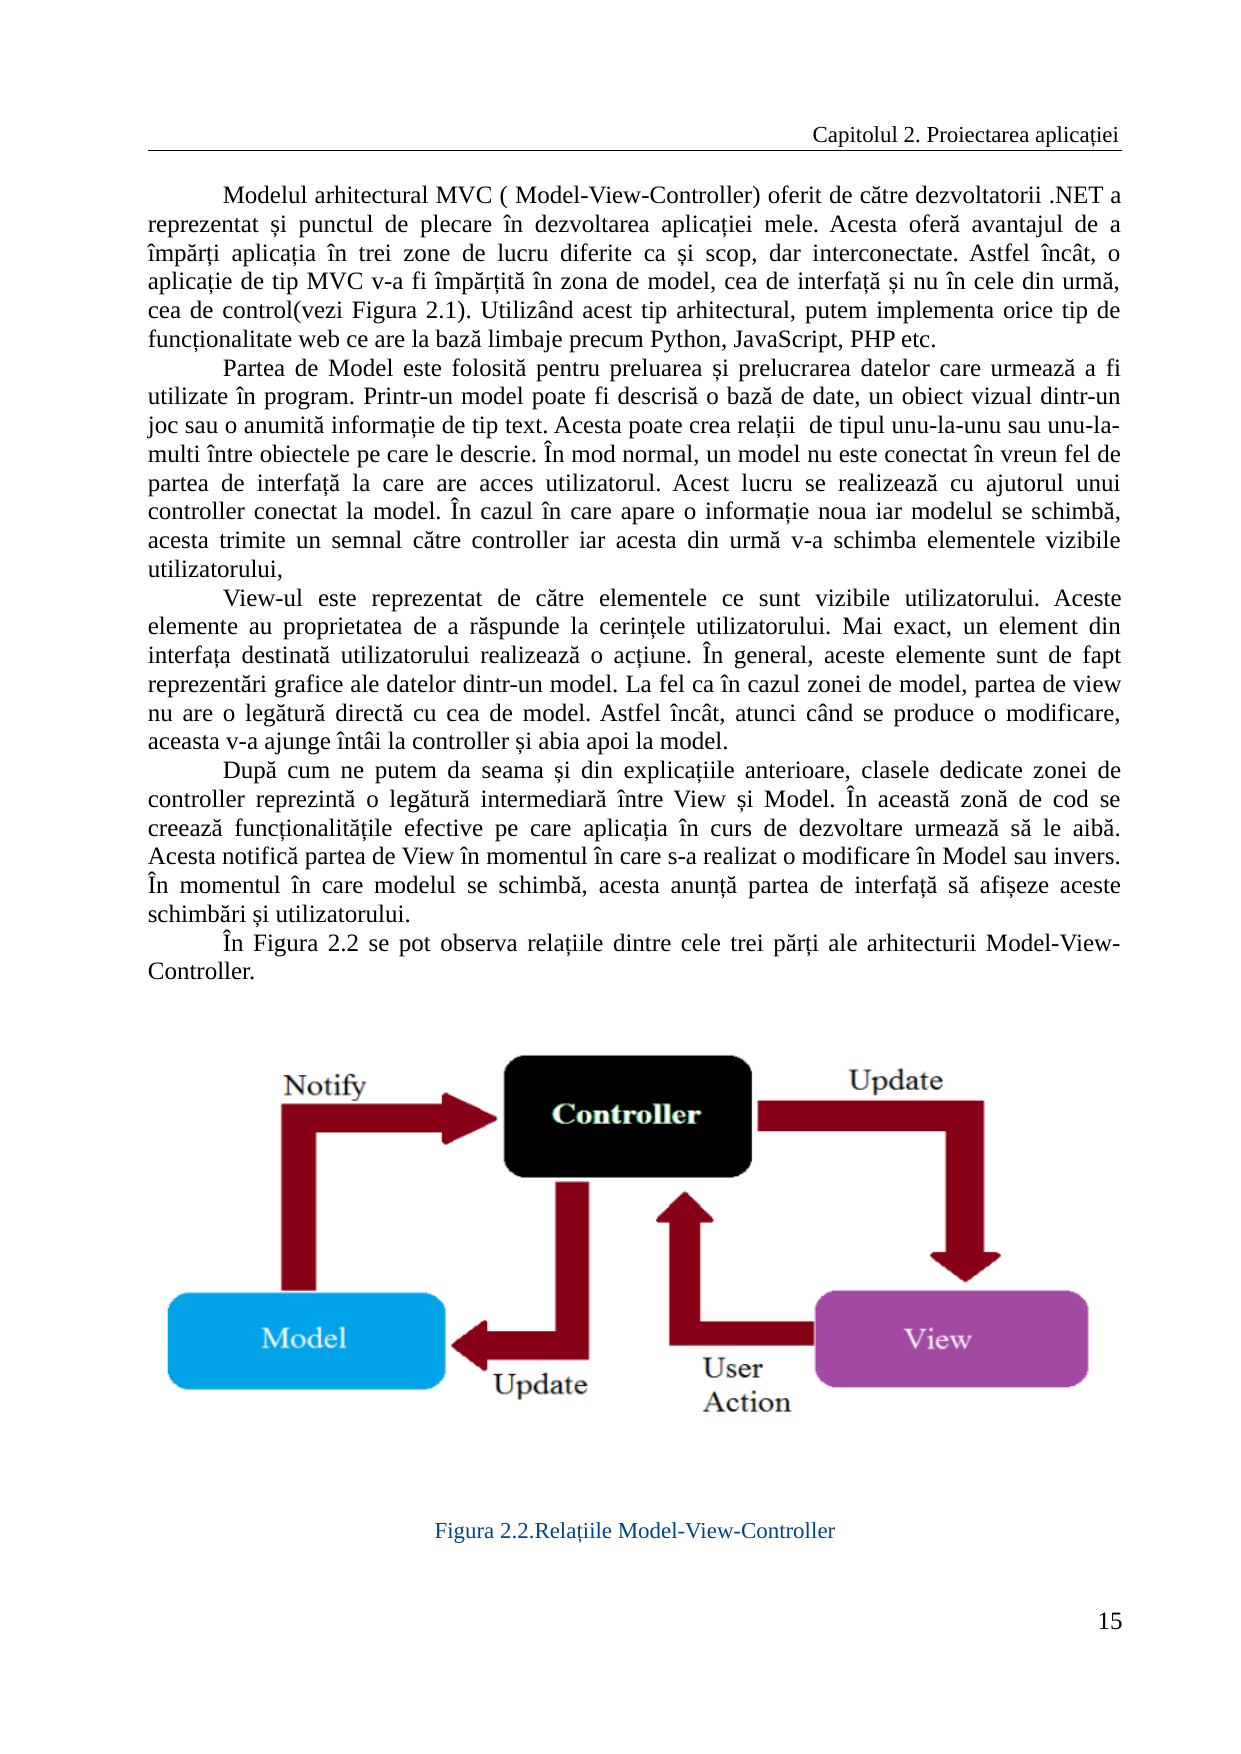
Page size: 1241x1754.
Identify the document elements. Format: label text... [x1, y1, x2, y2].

text Figura 2.2.Relațiile Model-View-Controller [157, 1513, 1113, 1544]
text După cum ne putem da seama și din explicațiile anterioare, clasele dedicate zonei de controller reprezintă o legătură intermediară între View și Model. În această zonă de cod se creează funcționalitățile efective pe care aplicația în curs de dezvoltare urmează să le aibă. Acesta notifică partea de View în momentul în care s-a realizat o modificare în Model sau invers. În momentul în care modelul se schimbă, acesta anunță partea de interfață să afișeze aceste schimbări și utilizatorului. [148, 755, 1122, 928]
picture [156, 985, 1114, 1513]
text În Figura 2.2 se pot observa relațiile dintre cele trei părți ale arhitecturii Model-View-Controller. [148, 928, 1122, 985]
text Partea de Model este folosită pentru preluarea și prelucrarea datelor care urmează a fi utilizate în program. Printr-un model poate fi descrisă o bază de date, un obiect vizual dintr-un joc sau o anumită informație de tip text. Acesta poate crea relații de tipul unu-la-unu sau unu-la-multi între obiectele pe care le descrie. În mod normal, un model nu este conectat în vreun fel de partea de interfață la care are acces utilizatorul. Acest lucru se realizează cu ajutorul unui controller conectat la model. În cazul în care apare o informație noua iar modelul se schimbă, acesta trimite un semnal către controller iar acesta din urmă v-a schimba elementele vizibile utilizatorului, [148, 353, 1122, 583]
text Modelul arhitectural MVC ( Model-View-Controller) oferit de către dezvoltatorii .NET a reprezentat și punctul de plecare în dezvoltarea aplicației mele. Acesta oferă avantajul de a împărți aplicația în trei zone de lucru diferite ca și scop, dar interconectate. Astfel încât, o aplicație de tip MVC v-a fi împărțită în zona de model, cea de interfață și nu în cele din urmă, cea de control(vezi Figura 2.1). Utilizând acest tip arhitectural, putem implementa orice tip de funcționalitate web ce are la bază limbaje precum Python, JavaScript, PHP etc. [148, 180, 1122, 353]
text View-ul este reprezentat de către elementele ce sunt vizibile utilizatorului. Aceste elemente au proprietatea de a răspunde la cerințele utilizatorului. Mai exact, un element din interfața destinată utilizatorului realizează o acțiune. În general, aceste elemente sunt de fapt reprezentări grafice ale datelor dintr-un model. La fel ca în cazul zonei de model, partea de view nu are o legătură directă cu cea de model. Astfel încât, atunci când se produce o modificare, aceasta v-a ajunge întâi la controller și abia apoi la model. [148, 583, 1122, 755]
